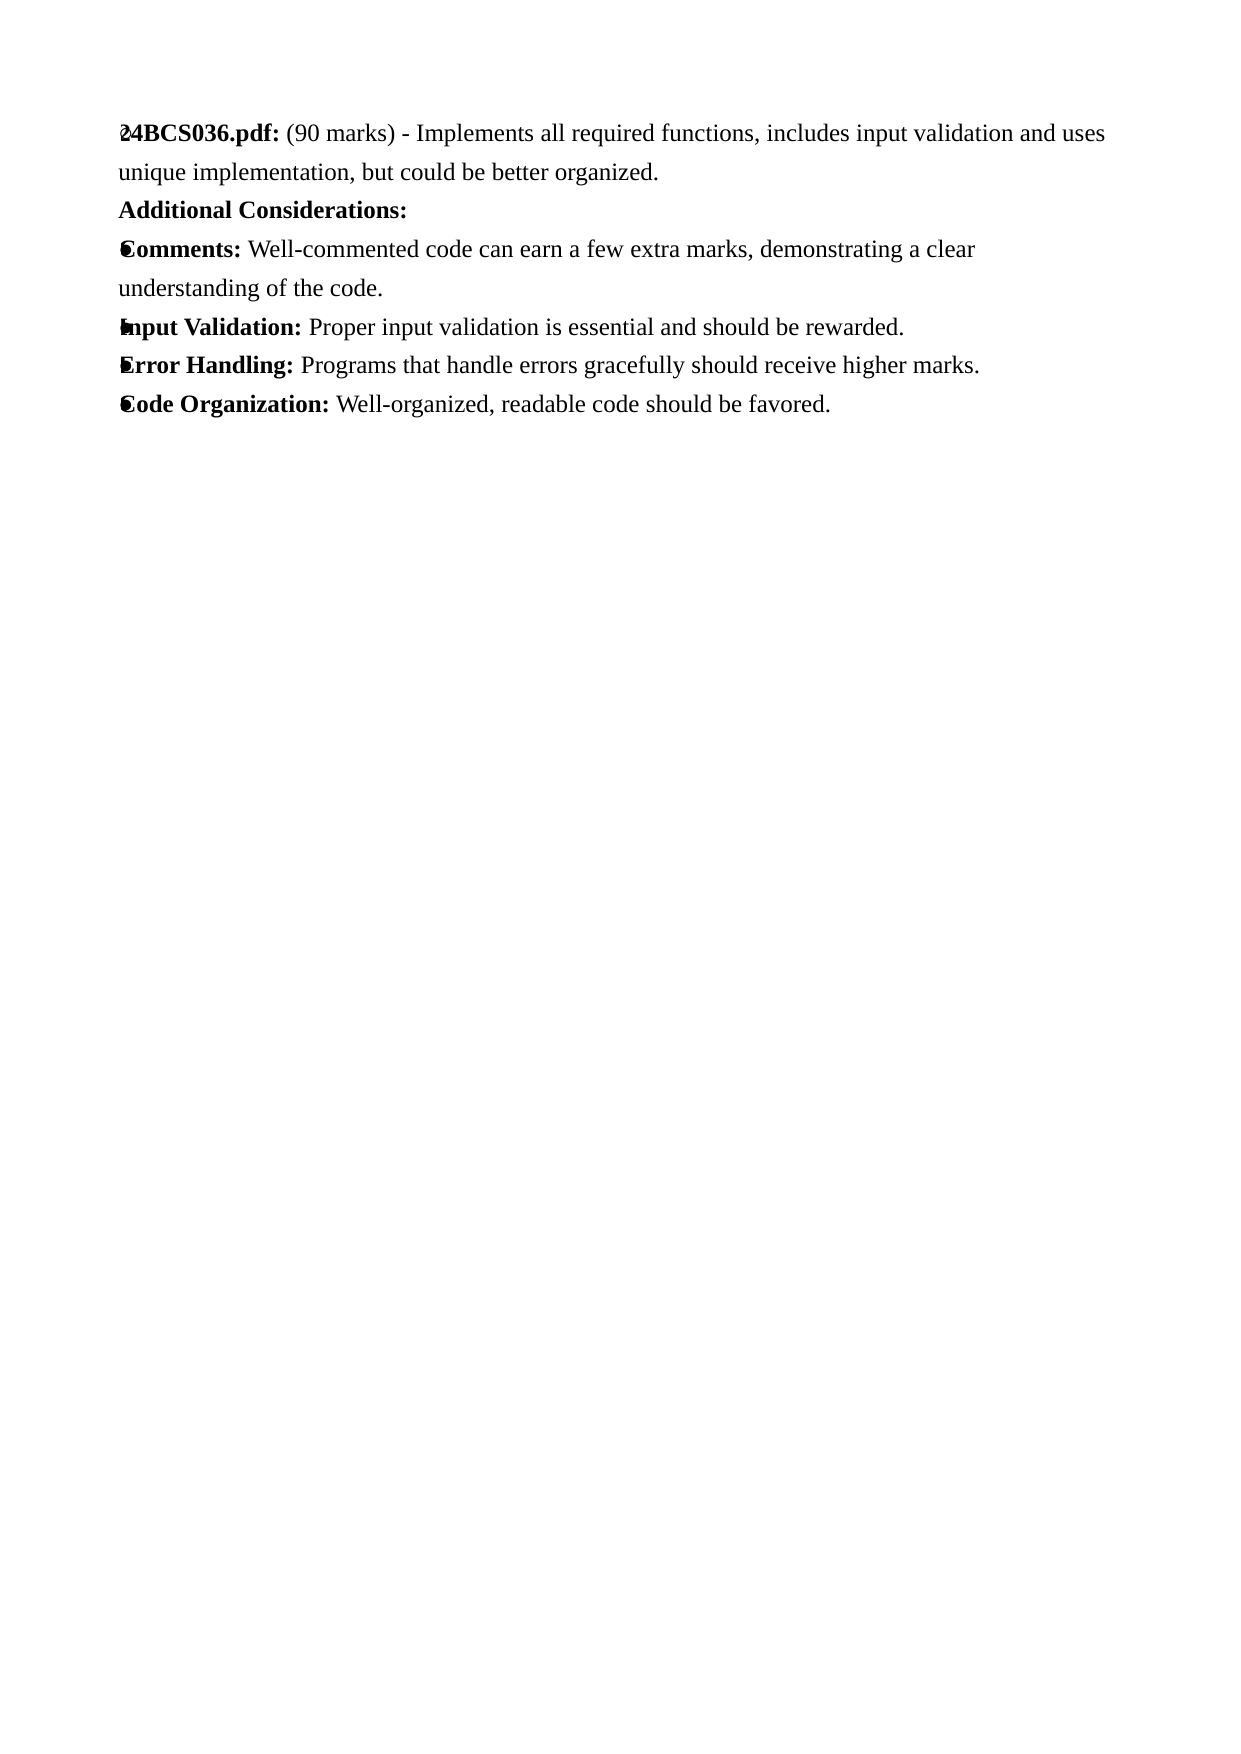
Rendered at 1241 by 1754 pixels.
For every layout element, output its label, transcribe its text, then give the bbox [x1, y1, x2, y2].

text Input Validation: Proper input validation is essential and should be rewarded. [121, 312, 1122, 341]
text Comments: Well-commented code can earn a few extra marks, demonstrating a clear understanding of the code. [118, 234, 1122, 302]
text Additional Considerations: [118, 196, 1122, 224]
text 24BCS036.pdf: (90 marks) - Implements all required functions, includes input validation and uses unique implementation, but could be better organized. [118, 118, 1122, 186]
text Code Organization: Well-organized, readable code should be favored. [121, 389, 1122, 418]
text Error Handling: Programs that handle errors gracefully should receive higher marks. [121, 351, 1122, 379]
